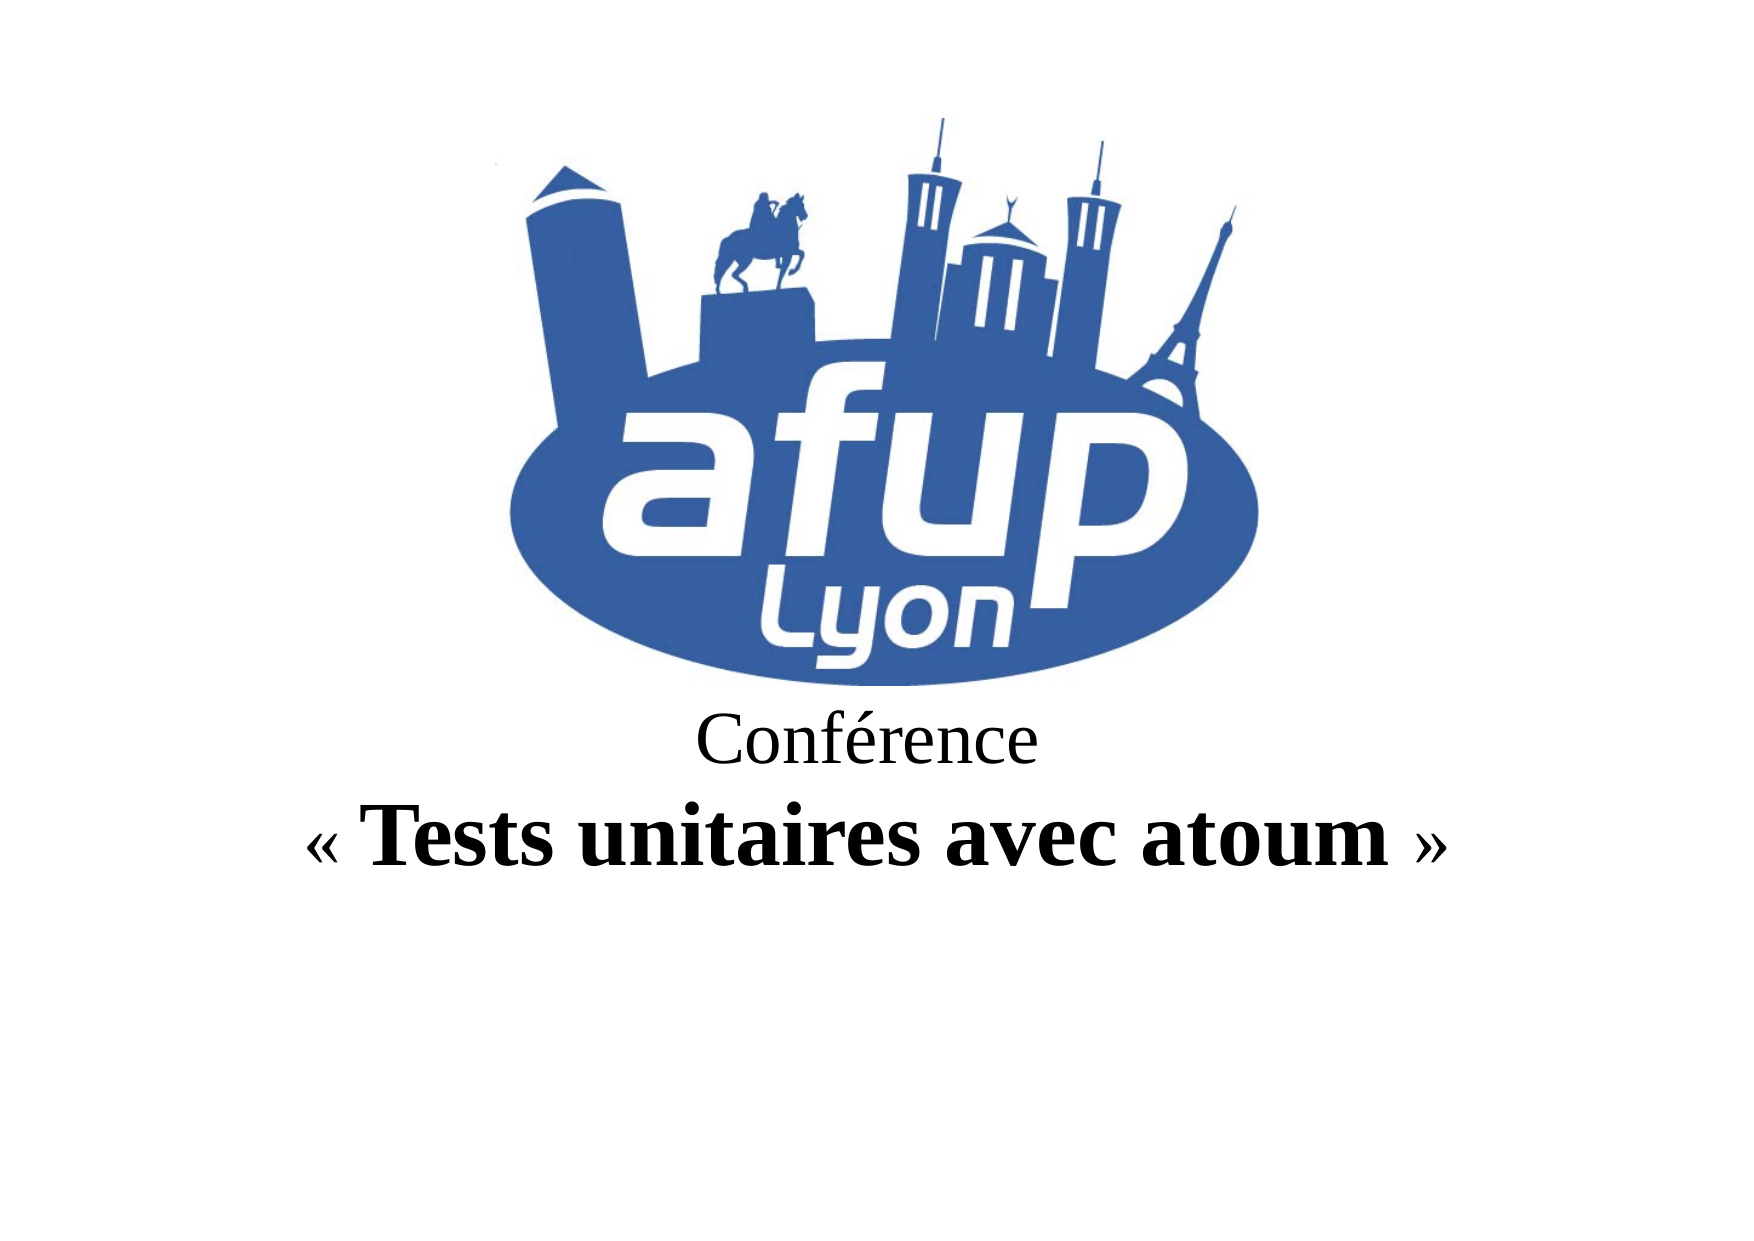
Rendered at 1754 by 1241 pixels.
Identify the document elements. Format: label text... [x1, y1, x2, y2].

text Conférence [118, 693, 1636, 779]
text « Tests unitaires avec atoum » [118, 779, 1636, 885]
picture [495, 118, 1259, 686]
